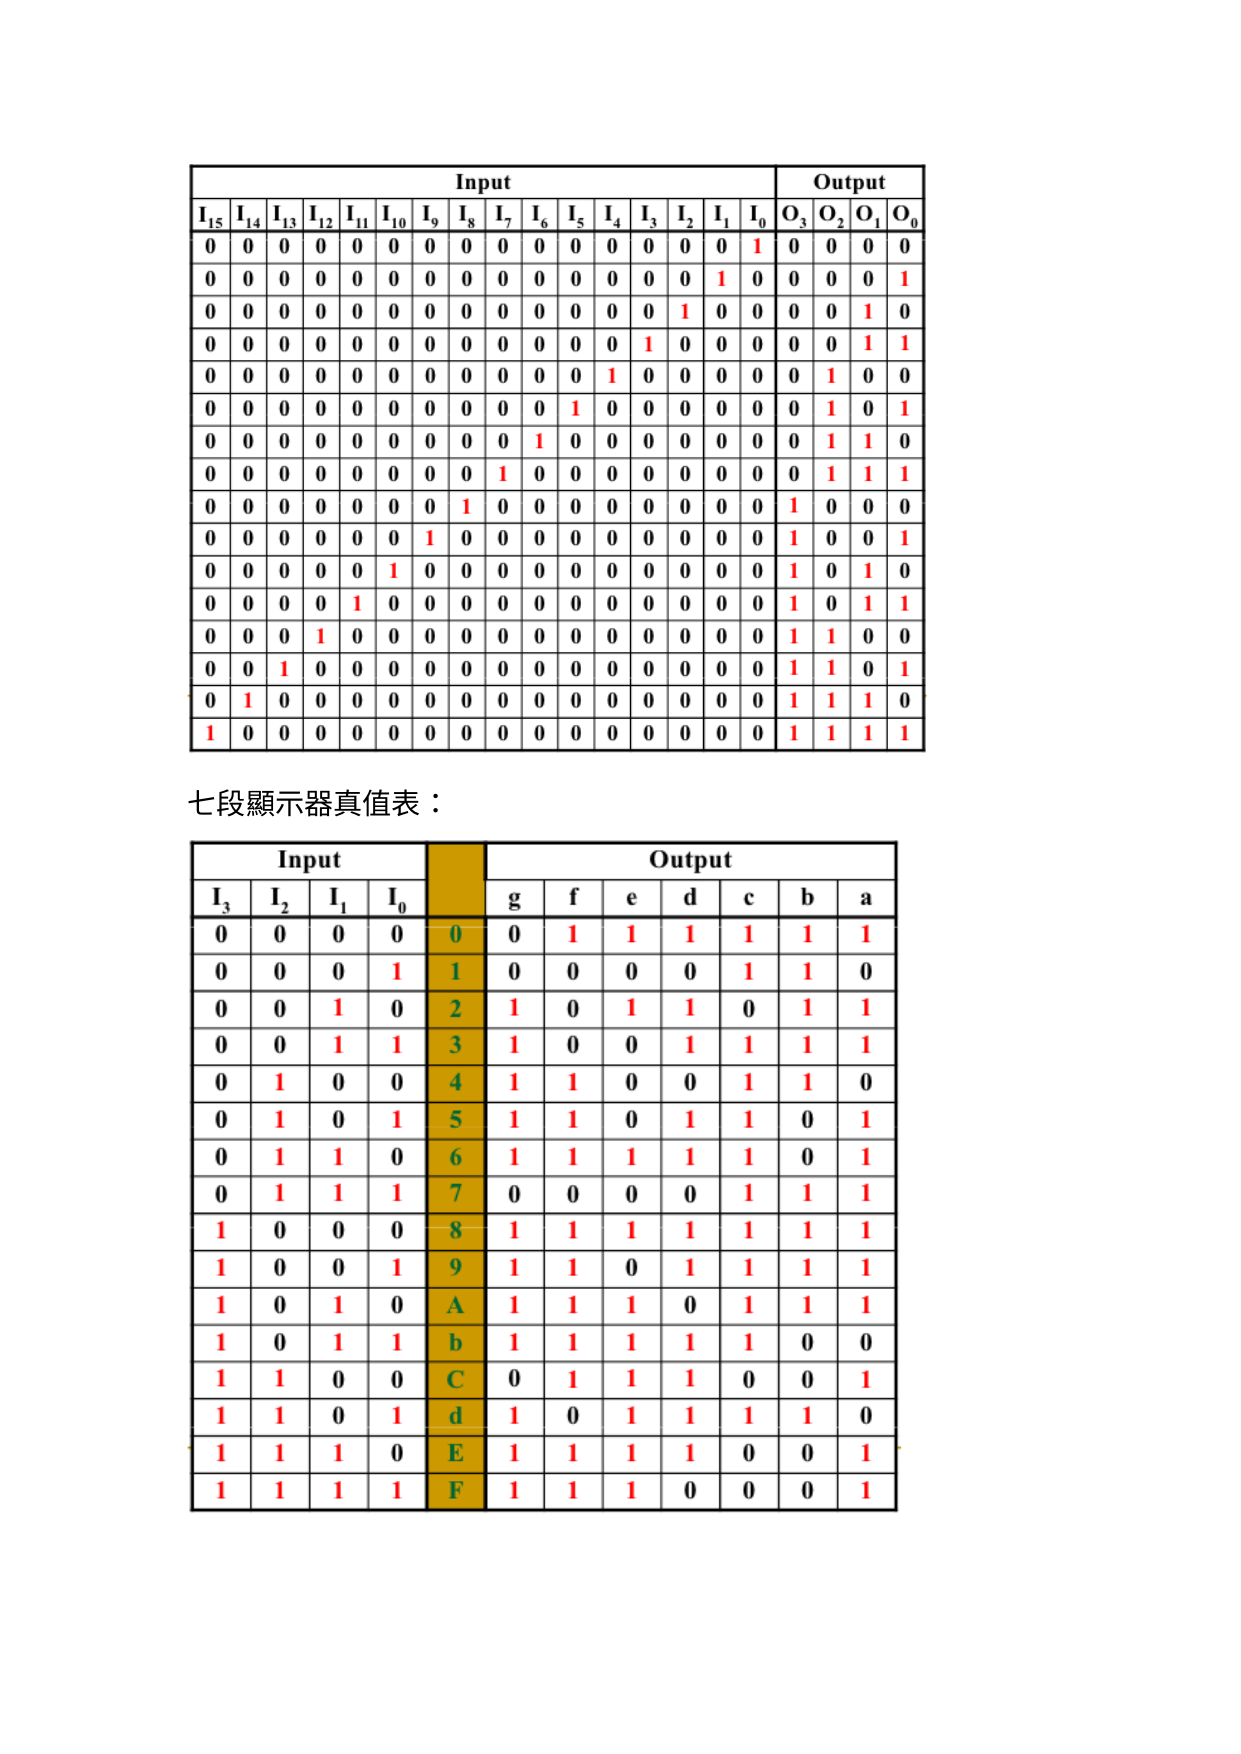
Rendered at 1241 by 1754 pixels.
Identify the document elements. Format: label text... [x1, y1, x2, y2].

text 七段顯示器真值表： [187, 164, 1053, 839]
picture [187, 839, 902, 1516]
picture [187, 164, 927, 753]
